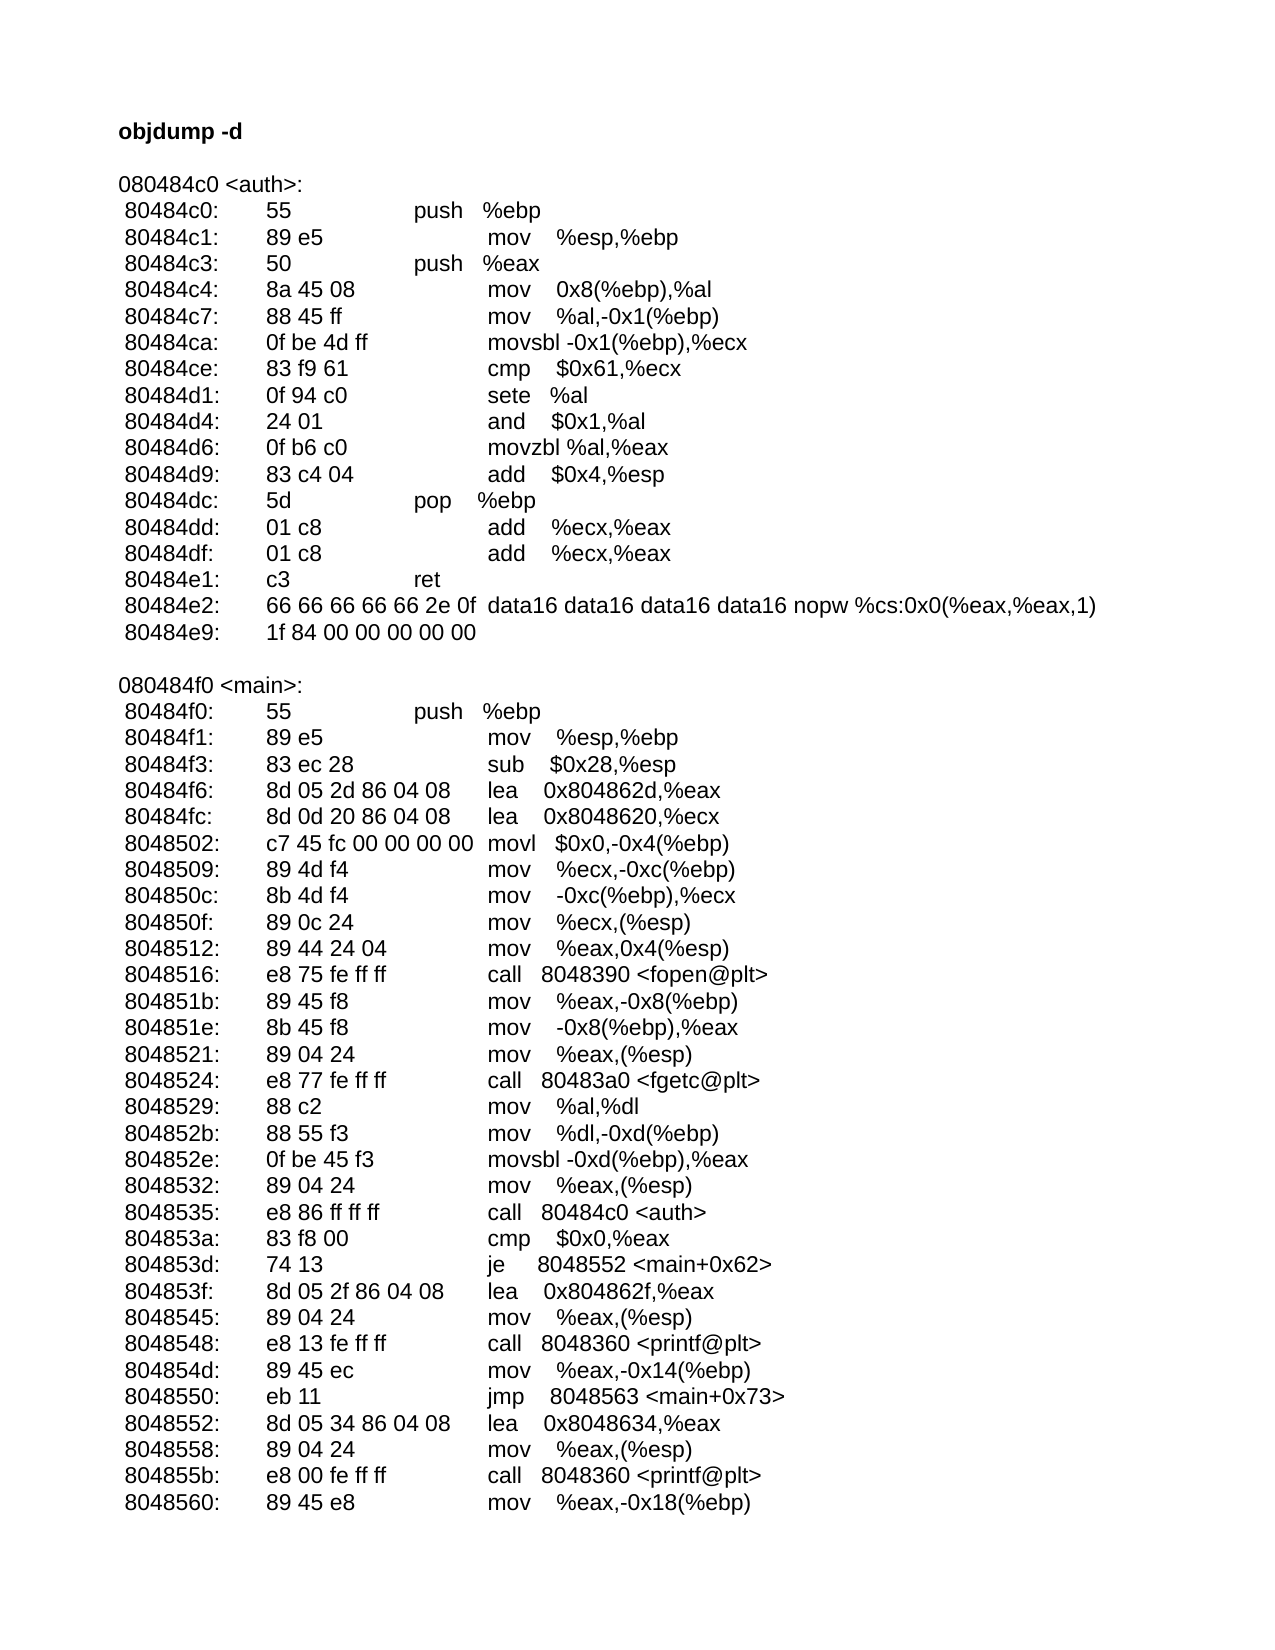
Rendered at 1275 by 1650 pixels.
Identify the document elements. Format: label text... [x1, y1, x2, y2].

text 80484c1: 89 e5 mov %esp,%ebp [118, 223, 1157, 250]
text 804853f: 8d 05 2f 86 04 08 lea 0x804862f,%eax [118, 1278, 1157, 1304]
text 80484d1: 0f 94 c0 sete %al [118, 382, 1157, 408]
text 80484fc: 8d 0d 20 86 04 08 lea 0x8048620,%ecx [118, 803, 1157, 830]
text 80484c3: 50 push %eax [118, 250, 1157, 276]
text 80484f3: 83 ec 28 sub $0x28,%esp [118, 751, 1157, 777]
text 804851b: 89 45 f8 mov %eax,-0x8(%ebp) [118, 988, 1157, 1014]
text 8048552: 8d 05 34 86 04 08 lea 0x8048634,%eax [118, 1409, 1157, 1436]
text 80484d6: 0f b6 c0 movzbl %al,%eax [118, 434, 1157, 461]
text 804851e: 8b 45 f8 mov -0x8(%ebp),%eax [118, 1014, 1157, 1041]
text 80484df: 01 c8 add %ecx,%eax [118, 540, 1157, 566]
text 080484f0 <main>: [118, 672, 1157, 698]
text 80484c4: 8a 45 08 mov 0x8(%ebp),%al [118, 276, 1157, 303]
text 80484dd: 01 c8 add %ecx,%eax [118, 513, 1157, 540]
text 8048558: 89 04 24 mov %eax,(%esp) [118, 1436, 1157, 1462]
text 80484c0: 55 push %ebp [118, 197, 1157, 223]
text 8048532: 89 04 24 mov %eax,(%esp) [118, 1172, 1157, 1199]
text 8048521: 89 04 24 mov %eax,(%esp) [118, 1041, 1157, 1067]
text 80484dc: 5d pop %ebp [118, 487, 1157, 513]
text 8048512: 89 44 24 04 mov %eax,0x4(%esp) [118, 935, 1157, 961]
text 80484e9: 1f 84 00 00 00 00 00 [118, 619, 1157, 645]
text 80484d9: 83 c4 04 add $0x4,%esp [118, 461, 1157, 487]
text 8048548: e8 13 fe ff ff call 8048360 <printf@plt> [118, 1330, 1157, 1357]
text objdump -d [118, 118, 1157, 144]
text 80484c7: 88 45 ff mov %al,-0x1(%ebp) [118, 303, 1157, 329]
text 8048502: c7 45 fc 00 00 00 00 movl $0x0,-0x4(%ebp) [118, 830, 1157, 856]
text 804854d: 89 45 ec mov %eax,-0x14(%ebp) [118, 1357, 1157, 1383]
text 80484e2: 66 66 66 66 66 2e 0f data16 data16 data16 data16 nopw %cs:0x0(%eax,%eax,1) [118, 592, 1157, 619]
text 804852b: 88 55 f3 mov %dl,-0xd(%ebp) [118, 1119, 1157, 1146]
text 8048529: 88 c2 mov %al,%dl [118, 1093, 1157, 1119]
text 804853a: 83 f8 00 cmp $0x0,%eax [118, 1225, 1157, 1251]
text 8048560: 89 45 e8 mov %eax,-0x18(%ebp) [118, 1488, 1157, 1515]
text 80484f0: 55 push %ebp [118, 698, 1157, 724]
text 80484ca: 0f be 4d ff movsbl -0x1(%ebp),%ecx [118, 329, 1157, 355]
text 804850c: 8b 4d f4 mov -0xc(%ebp),%ecx [118, 882, 1157, 909]
text 8048509: 89 4d f4 mov %ecx,-0xc(%ebp) [118, 856, 1157, 882]
text 8048516: e8 75 fe ff ff call 8048390 <fopen@plt> [118, 961, 1157, 988]
text 804852e: 0f be 45 f3 movsbl -0xd(%ebp),%eax [118, 1146, 1157, 1172]
text 804855b: e8 00 fe ff ff call 8048360 <printf@plt> [118, 1462, 1157, 1488]
text 80484d4: 24 01 and $0x1,%al [118, 408, 1157, 434]
text 080484c0 <auth>: [118, 171, 1157, 197]
text 8048545: 89 04 24 mov %eax,(%esp) [118, 1304, 1157, 1330]
text 804853d: 74 13 je 8048552 <main+0x62> [118, 1251, 1157, 1278]
text 8048524: e8 77 fe ff ff call 80483a0 <fgetc@plt> [118, 1067, 1157, 1093]
text 80484f1: 89 e5 mov %esp,%ebp [118, 724, 1157, 751]
text 80484ce: 83 f9 61 cmp $0x61,%ecx [118, 355, 1157, 382]
text 80484e1: c3 ret [118, 566, 1157, 592]
text 8048535: e8 86 ff ff ff call 80484c0 <auth> [118, 1199, 1157, 1225]
text 8048550: eb 11 jmp 8048563 <main+0x73> [118, 1383, 1157, 1409]
text 80484f6: 8d 05 2d 86 04 08 lea 0x804862d,%eax [118, 777, 1157, 803]
text 804850f: 89 0c 24 mov %ecx,(%esp) [118, 909, 1157, 935]
